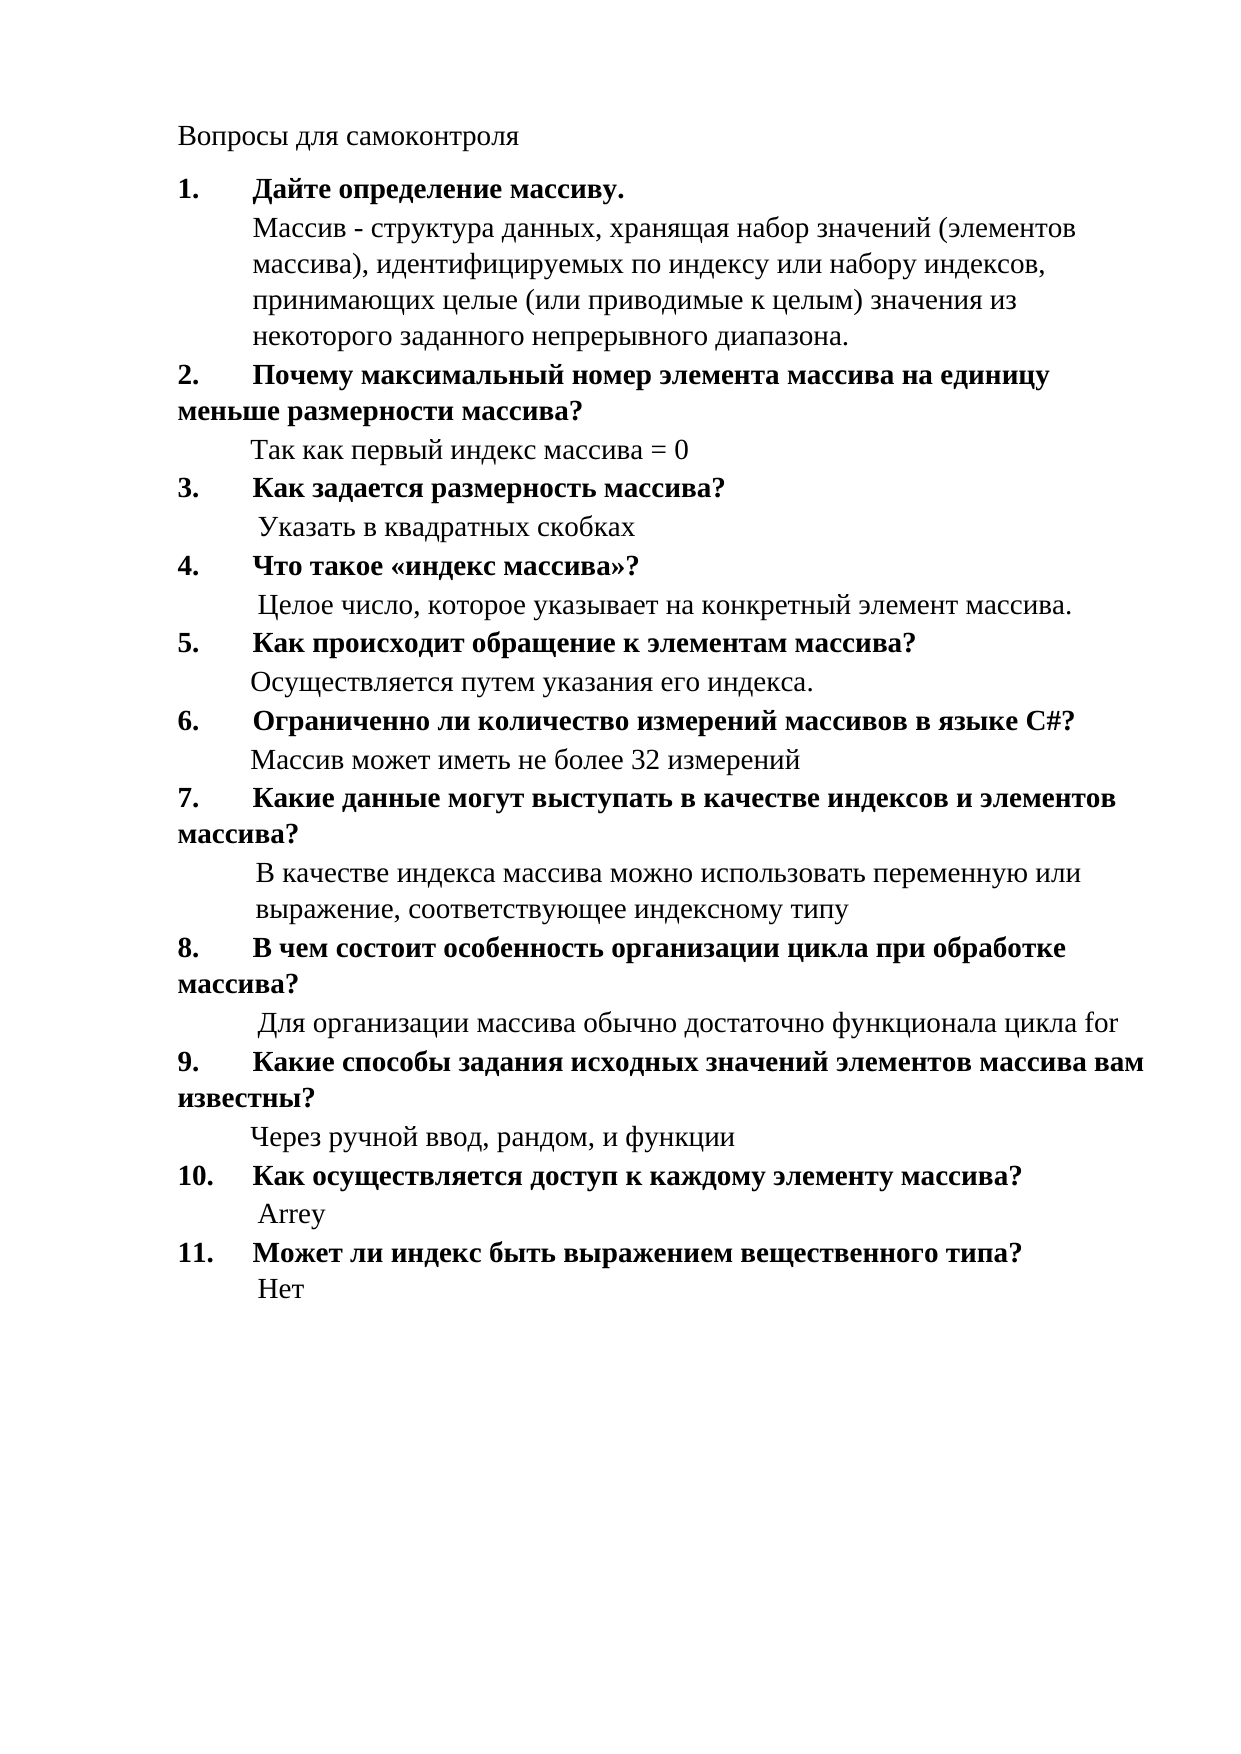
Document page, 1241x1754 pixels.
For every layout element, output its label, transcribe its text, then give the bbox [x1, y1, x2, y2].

text Массив - структура данных, хранящая набор значений (элементов массива), идентифицируемых по индексу или набору индексов, принимающих целые (или приводимые к целым) значения из некоторого заданного непрерывного диапазона. [252, 210, 1152, 352]
list Через ручной ввод, рандом, и функции [177, 1119, 1152, 1152]
list В качестве индекса массива можно использовать переменную или выражение, соответствующее индексному типу [255, 855, 1152, 925]
list Почему максимальный номер элемента массива на единицу меньше размерности массива? [177, 357, 1152, 427]
list Может ли индекс быть выражением вещественного типа? [177, 1235, 1152, 1269]
list Как осуществляется доступ к каждому элементу массива? [177, 1158, 1152, 1191]
list Целое число, которое указывает на конкретный элемент массива. [177, 587, 1152, 620]
list Для организации массива обычно достаточно функционала цикла for [177, 1005, 1152, 1039]
list Указать в квадратных скобках [177, 509, 1152, 543]
list Ограниченно ли количество измерений массивов в языке С#? [177, 703, 1152, 737]
text Вопросы для самоконтроля [177, 118, 1152, 152]
list Какие способы задания исходных значений элементов массива вам известны? [177, 1044, 1152, 1114]
list Какие данные могут выступать в качестве индексов и элементов массива? [177, 781, 1152, 850]
list Как задается размерность массива? [177, 471, 1152, 504]
list Дайте определение массиву. [177, 171, 1152, 204]
list Нет [177, 1271, 1152, 1305]
list В чем состоит особенность организации цикла при обработке массива? [177, 930, 1152, 1000]
list Arrey [177, 1196, 1152, 1230]
list Массив может иметь не более 32 измерений [177, 742, 1152, 775]
list Как происходит обращение к элементам массива? [177, 626, 1152, 659]
list Осуществляется путем указания его индекса. [177, 664, 1152, 698]
text Так как первый индекс массива = 0 [177, 432, 1152, 465]
list Что такое «индекс массива»? [177, 548, 1152, 582]
